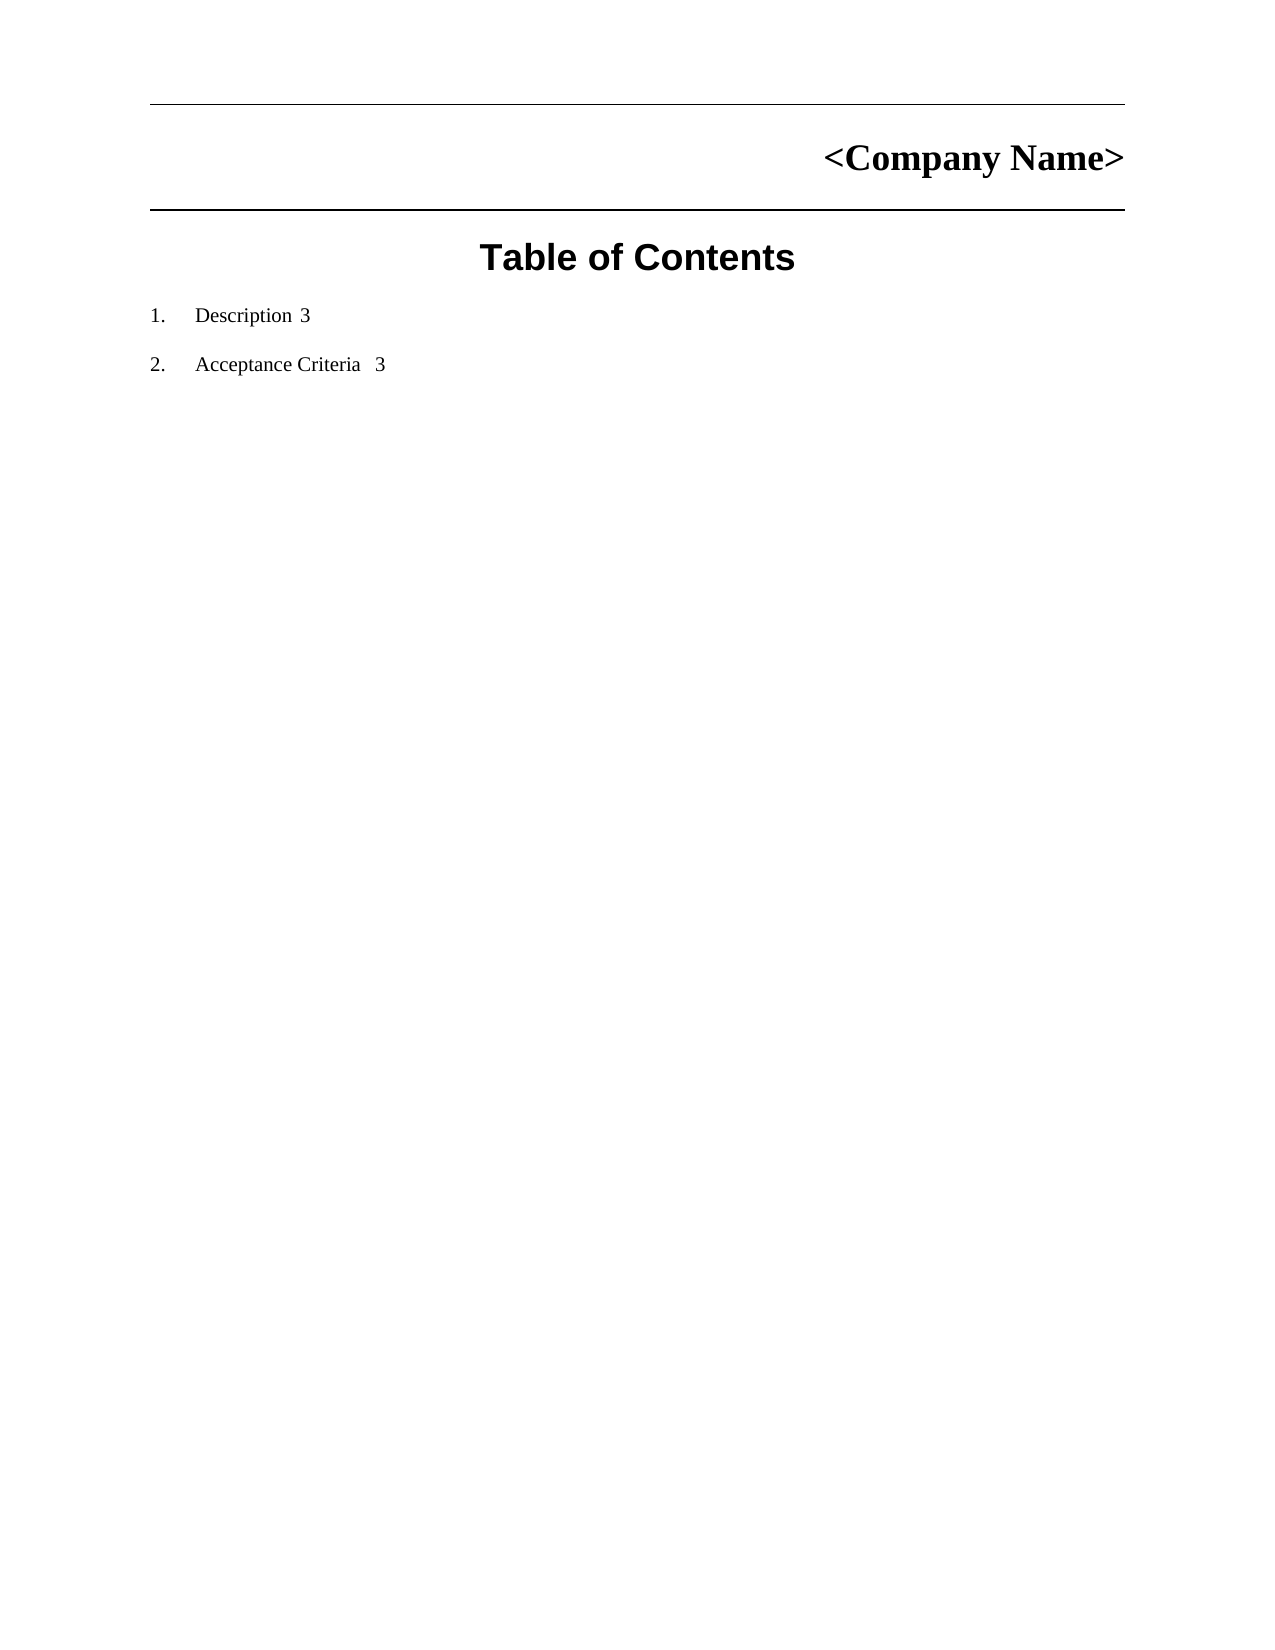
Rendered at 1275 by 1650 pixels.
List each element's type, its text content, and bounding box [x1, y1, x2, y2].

text 2. Acceptance Criteria 3 [150, 352, 1050, 376]
text Table of Contents [150, 235, 1125, 278]
text 1. Description 3 [150, 303, 1050, 327]
